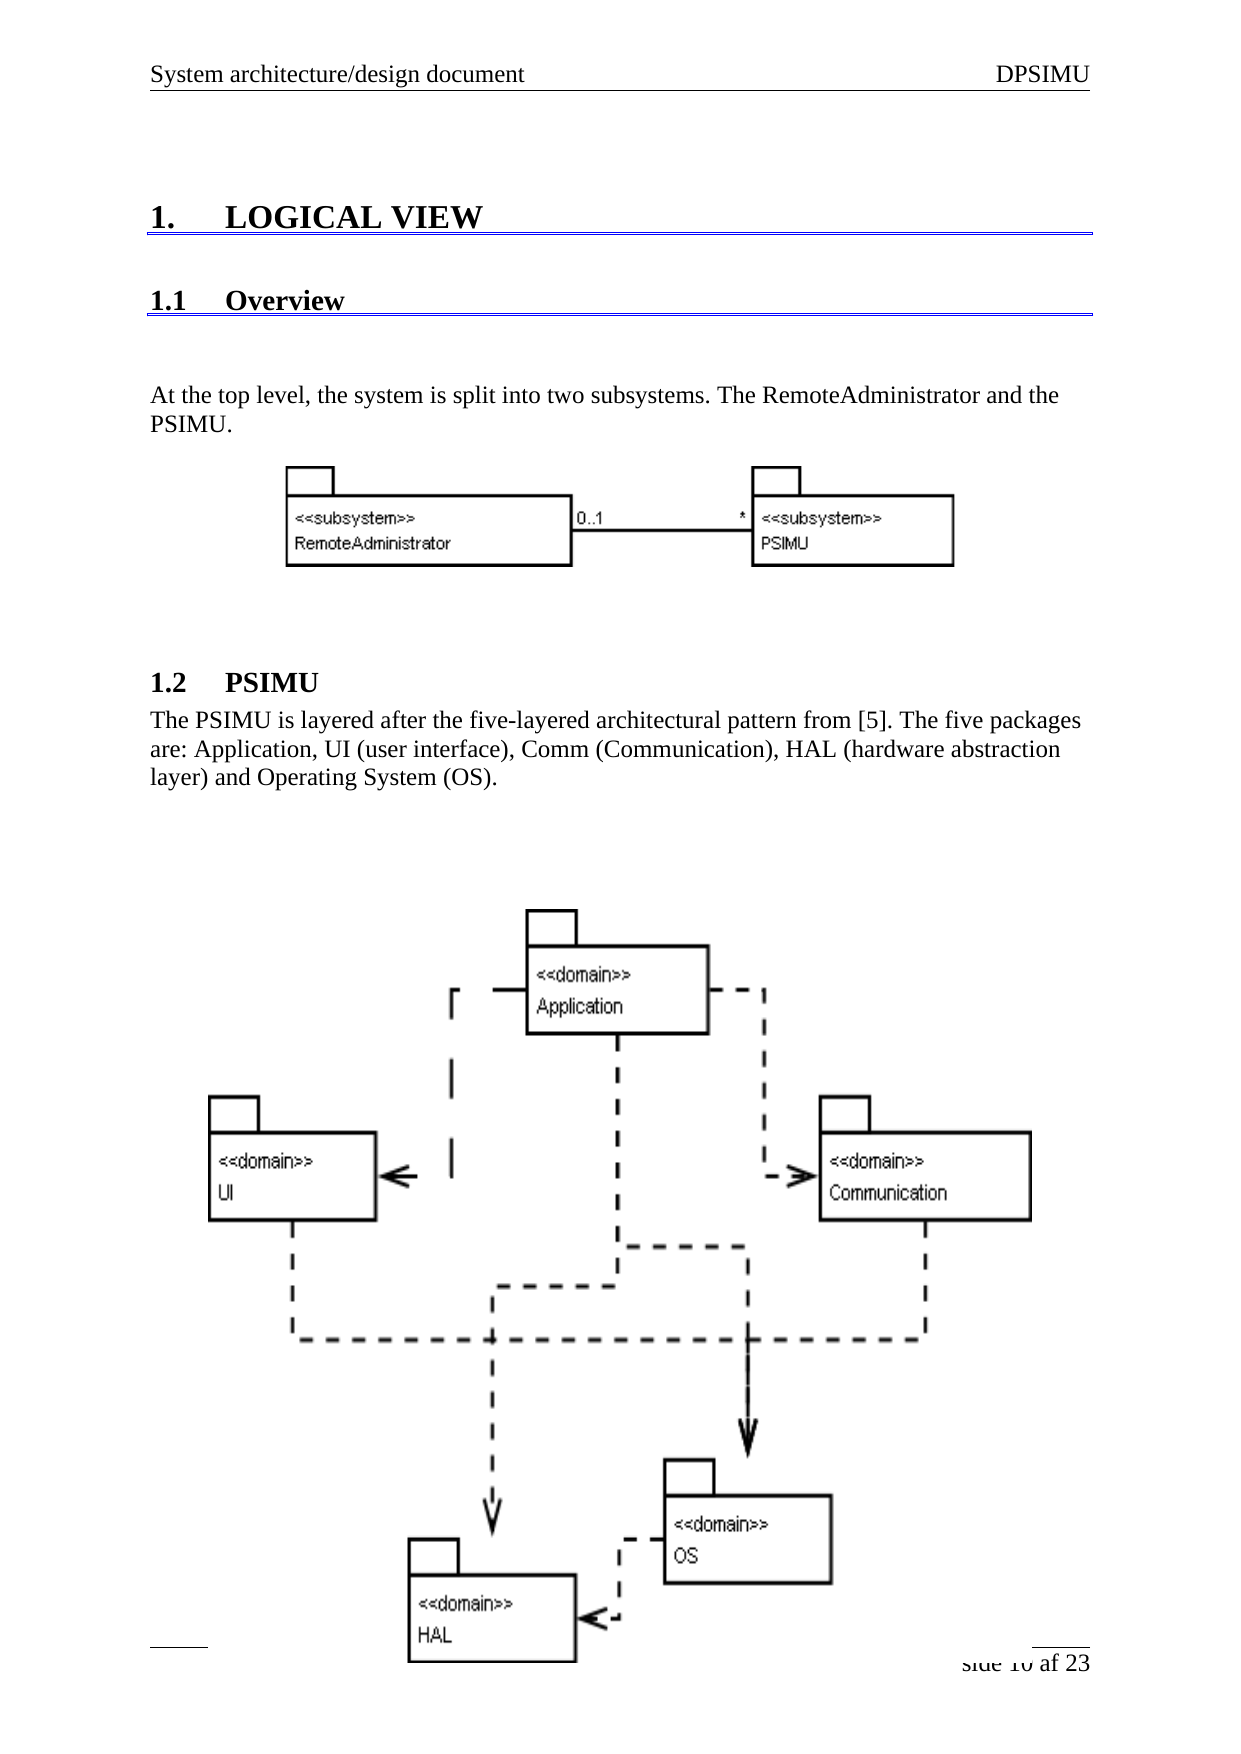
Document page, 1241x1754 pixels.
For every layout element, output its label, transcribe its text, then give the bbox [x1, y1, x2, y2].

subtitle Logical View [150, 197, 1090, 232]
picture [208, 909, 1032, 1663]
text At the top level, the system is split into two subsystems. The RemoteAdministrator and the PSIMU. [150, 380, 1090, 438]
text The PSIMU is layered after the five-layered architectural pattern from [5]. The five packages are: Application, UI (user interface), Comm (Communication), HAL (hardware abstraction layer) and Operating System (OS). [150, 705, 1090, 791]
subtitle PSIMU [150, 665, 1090, 699]
subtitle Overview [150, 283, 1090, 313]
picture [285, 466, 955, 567]
